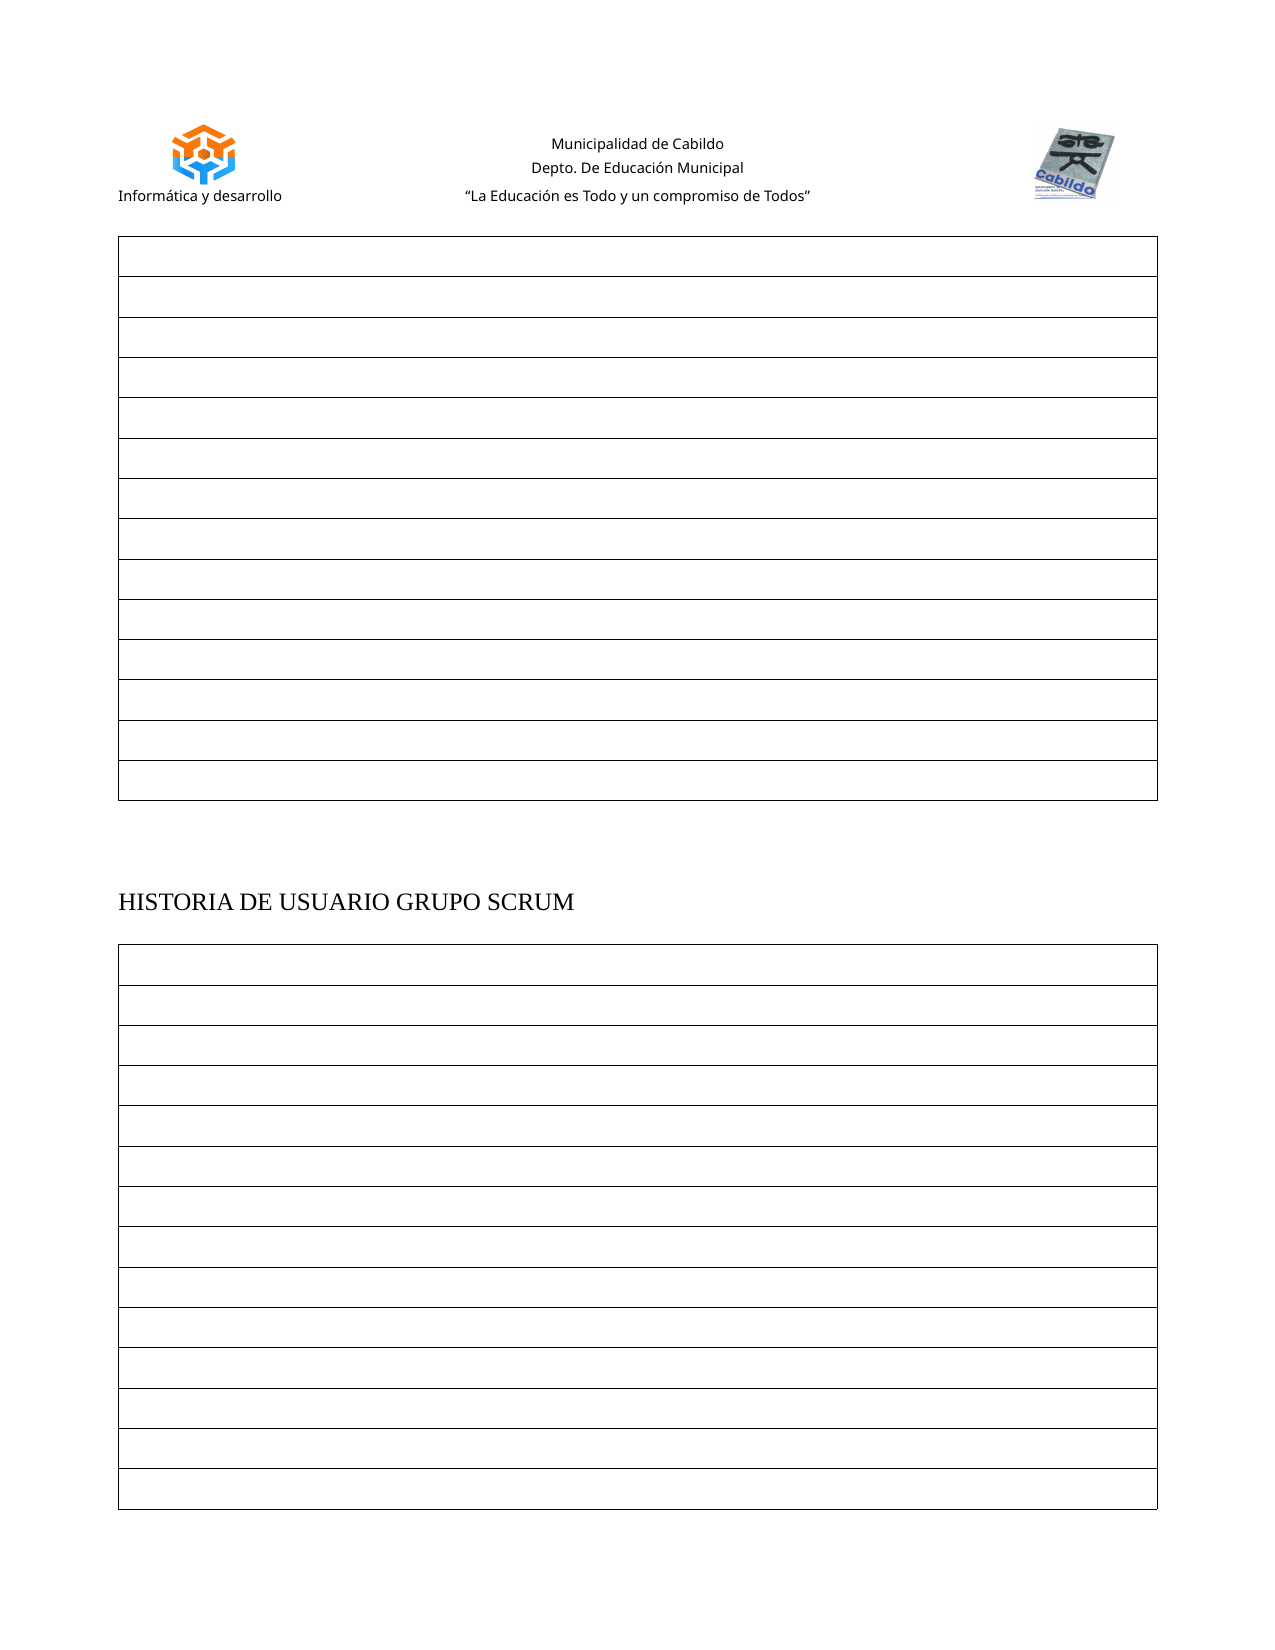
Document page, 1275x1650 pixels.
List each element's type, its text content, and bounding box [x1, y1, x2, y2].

table_cell [119, 1268, 1157, 1307]
table_cell [119, 640, 1157, 679]
picture [168, 123, 238, 186]
table_cell [119, 761, 1157, 800]
table_cell [119, 1187, 1157, 1226]
table_cell [119, 1026, 1157, 1065]
table_cell [119, 358, 1157, 397]
table_cell [119, 398, 1157, 437]
table_cell [119, 318, 1157, 357]
table_cell [119, 1106, 1157, 1146]
table_cell [119, 600, 1157, 639]
table_cell [119, 439, 1157, 478]
table_cell [119, 1066, 1157, 1105]
table_cell [119, 560, 1157, 599]
table_cell [119, 1469, 1157, 1508]
table_cell [119, 1389, 1157, 1428]
table_cell [119, 986, 1157, 1025]
table_header [119, 237, 1157, 276]
table_cell [119, 277, 1157, 317]
table_cell [119, 1308, 1157, 1347]
table_header [119, 945, 1157, 984]
table_cell [119, 1227, 1157, 1267]
table_cell [119, 1147, 1157, 1186]
picture [1033, 125, 1115, 201]
table_cell [119, 1348, 1157, 1388]
table_cell [119, 1429, 1157, 1468]
text HISTORIA DE USUARIO GRUPO SCRUM [118, 887, 1157, 915]
table_cell [119, 680, 1157, 720]
table_cell [119, 479, 1157, 518]
table_cell [119, 721, 1157, 760]
table_cell [119, 519, 1157, 558]
